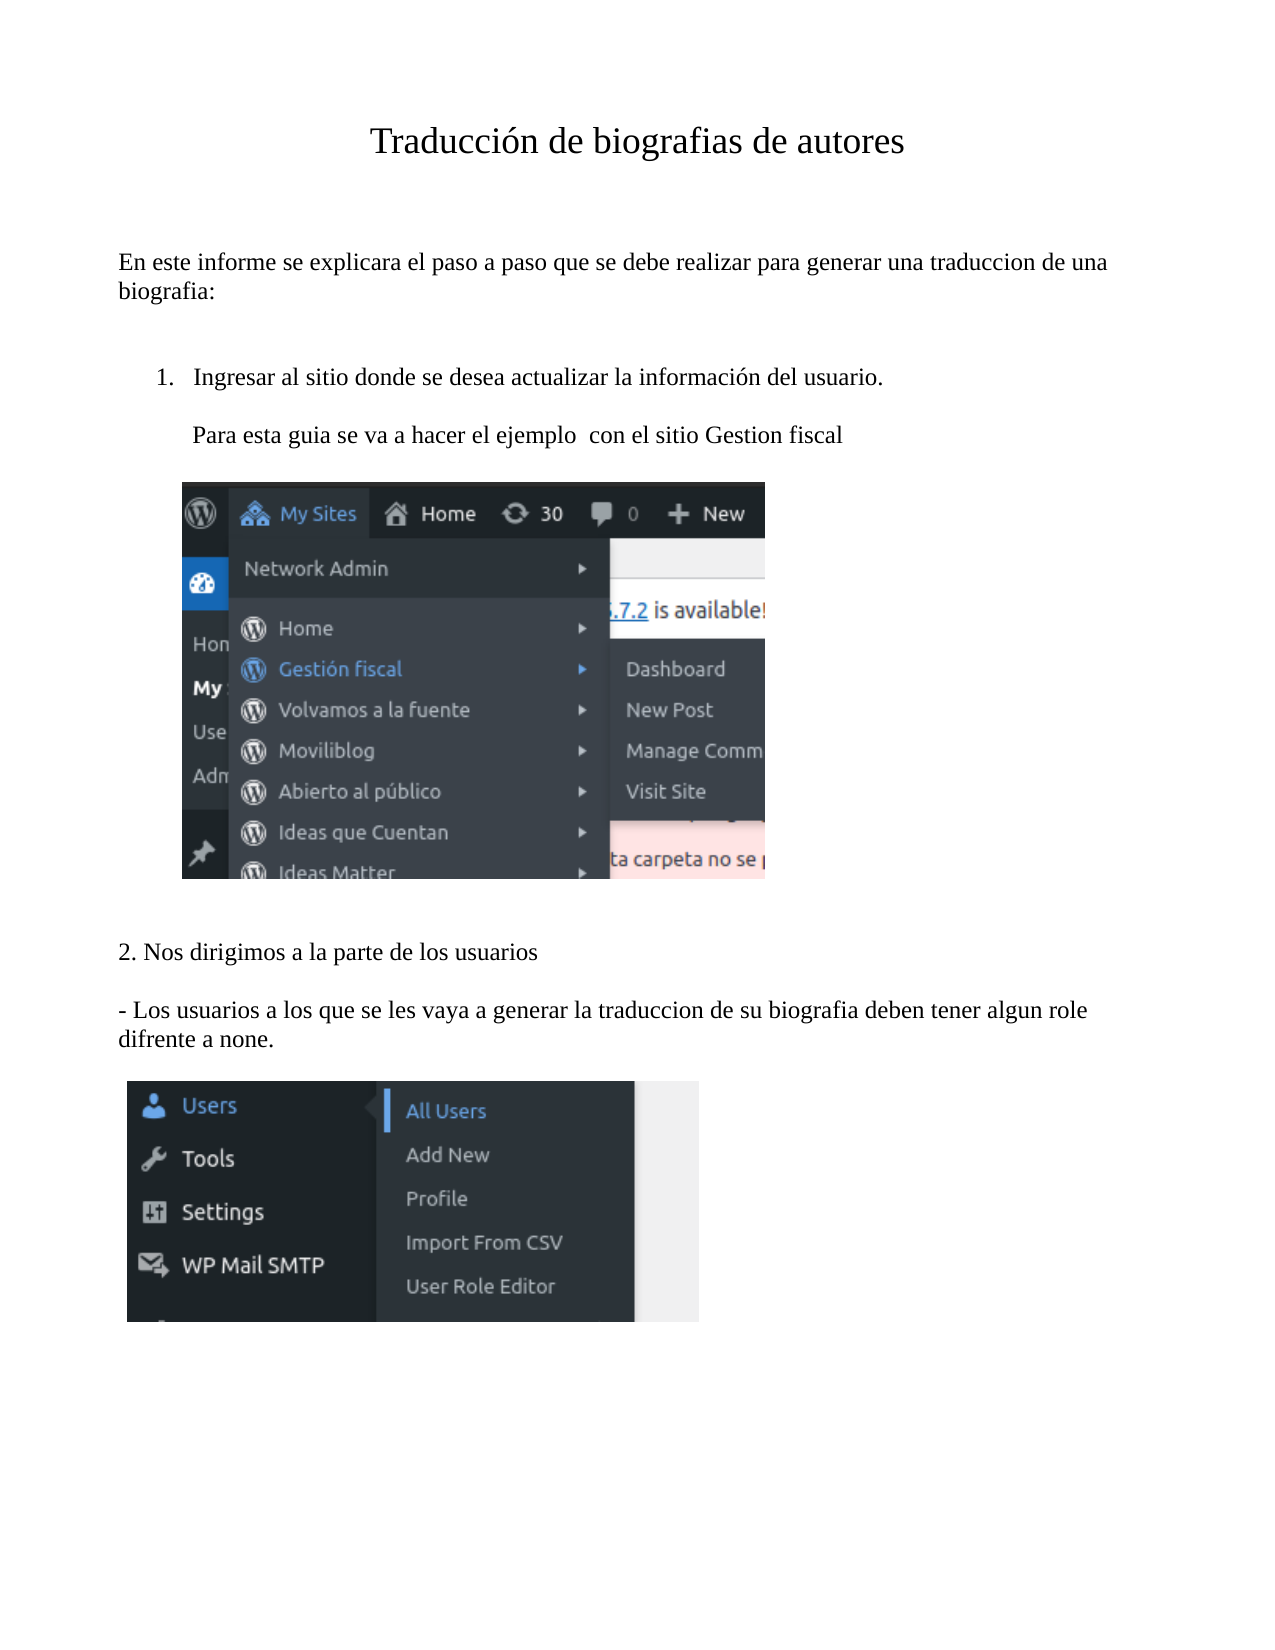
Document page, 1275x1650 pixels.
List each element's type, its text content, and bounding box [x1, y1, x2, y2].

picture [127, 1081, 699, 1322]
text Para esta guia se va a hacer el ejemplo con el sitio Gestion fiscal [118, 420, 1157, 449]
text - Los usuarios a los que se les vaya a generar la traduccion de su biografia deben tener algun role difrente a none. [118, 995, 1157, 1052]
picture [182, 482, 765, 879]
text Traducción de biografias de autores [118, 118, 1157, 161]
list Ingresar al sitio donde se desea actualizar la información del usuario. [156, 362, 1157, 391]
text En este informe se explicara el paso a paso que se debe realizar para generar una traduccion de una biografia: [118, 247, 1157, 305]
text 2. Nos dirigimos a la parte de los usuarios [118, 937, 1157, 966]
